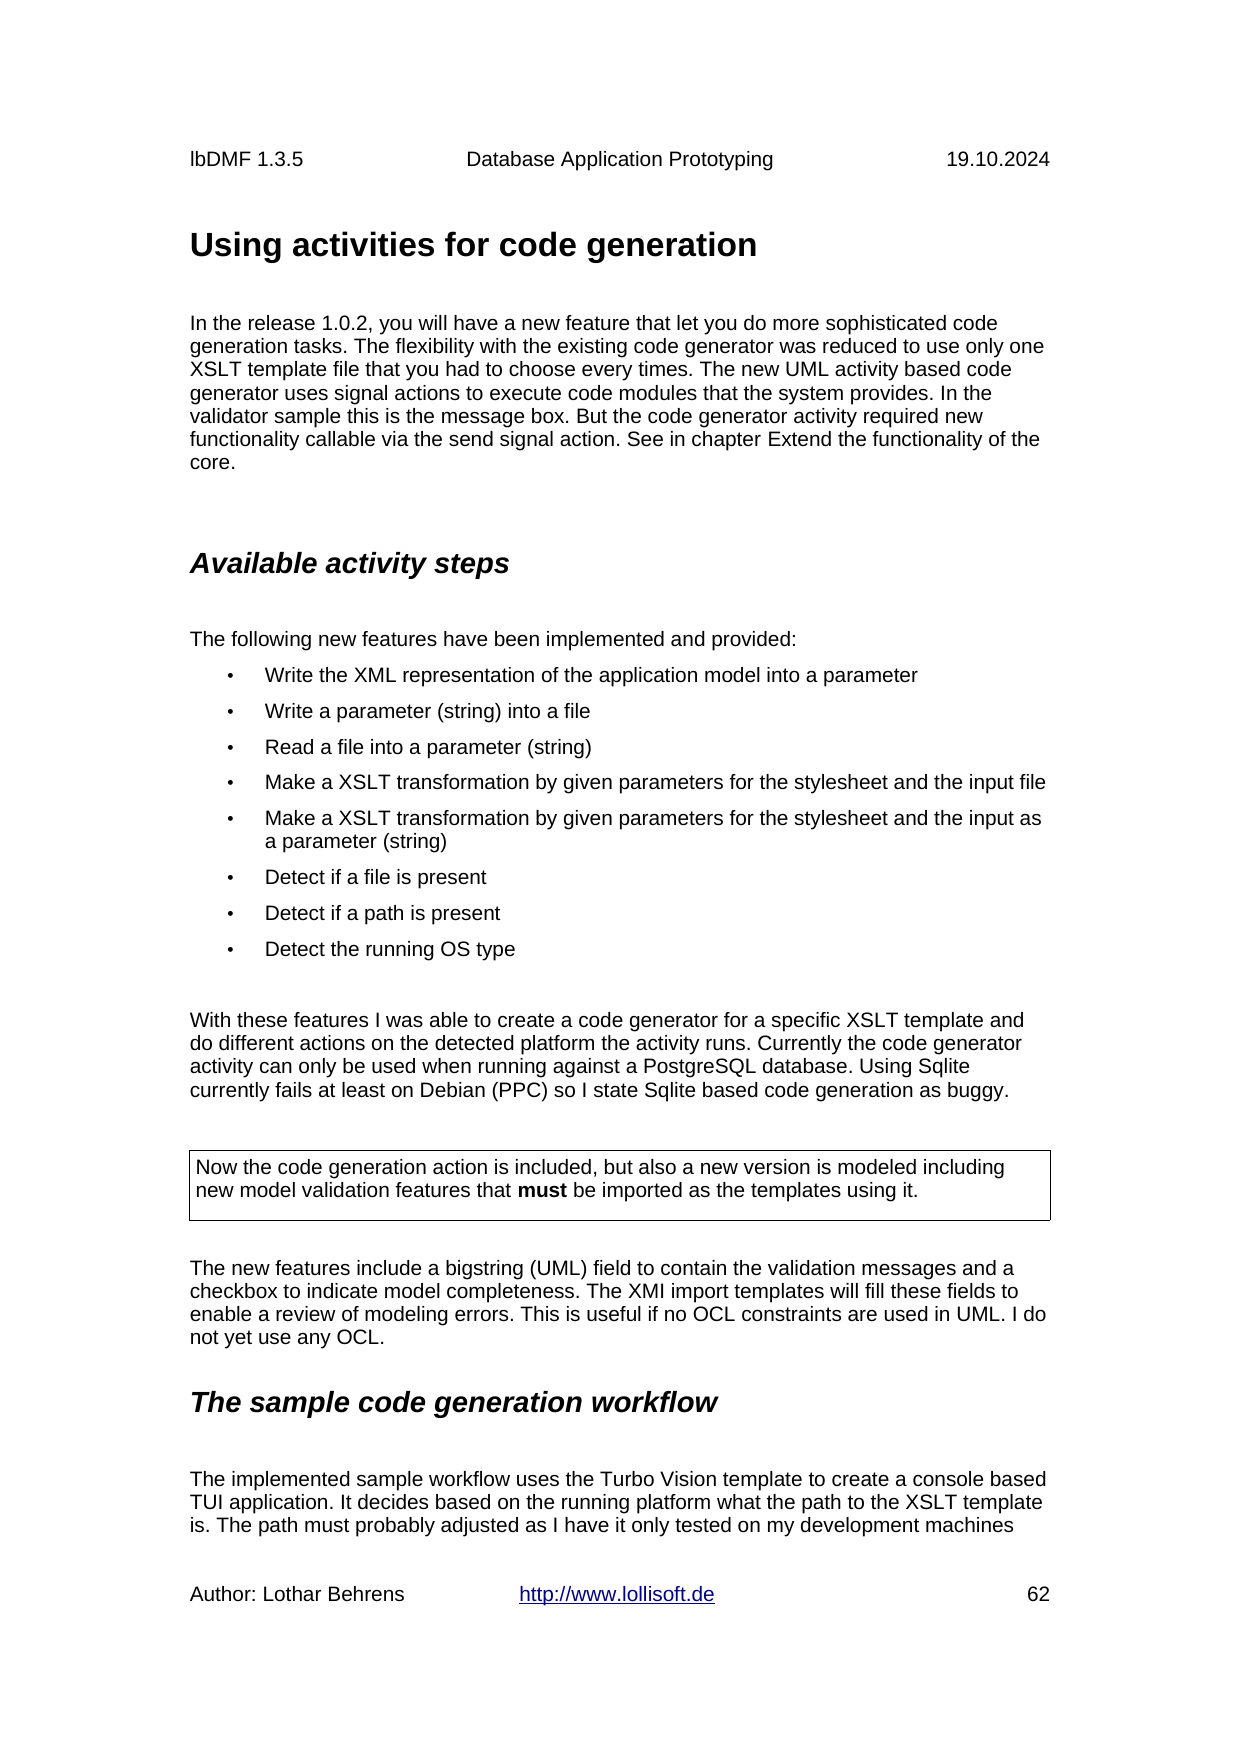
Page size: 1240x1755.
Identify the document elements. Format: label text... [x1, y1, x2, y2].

list Make a XSLT transformation by given parameters for the stylesheet and the input file [227, 771, 1050, 794]
text The implemented sample workflow uses the Turbo Vision template to create a console based TUI application. It decides based on the running platform what the path to the XSLT template is. The path must probably adjusted as I have it only tested on my development machines [189, 1467, 1050, 1537]
table_header Now the code generation action is included, but also a new version is modeled including new model validation features that must be imported as the templates using it. [190, 1151, 1050, 1220]
list Detect the running OS type [227, 937, 1050, 960]
list Make a XSLT transformation by given parameters for the stylesheet and the input as a parameter (string) [227, 807, 1050, 853]
list Detect if a file is present [227, 866, 1050, 889]
subtitle The sample code generation workflow [189, 1386, 1050, 1419]
list Write a parameter (string) into a file [227, 699, 1050, 723]
text The new features include a bigstring (UML) field to contain the validation messages and a checkbox to indicate model completeness. The XMI import templates will fill these fields to enable a review of modeling errors. This is useful if no OCL constraints are used in UML. I do not yet use any OCL. [189, 1256, 1050, 1349]
list Detect if a path is present [227, 901, 1050, 924]
subtitle Using activities for code generation [189, 226, 1050, 263]
subtitle Available activity steps [189, 547, 1050, 580]
text In the release 1.0.2, you will have a new feature that let you do more sophisticated code generation tasks. The flexibility with the existing code generator was reduced to use only one XSLT template file that you had to choose every times. The new UML activity based code generator uses signal actions to execute code modules that the system provides. In the validator sample this is the message box. But the code generator activity required new functionality callable via the send signal action. See in chapter Extend the functionality of the core. [189, 311, 1050, 474]
text With these features I was able to create a code generator for a specific XSLT template and do different actions on the detected platform the activity runs. Currently the code generator activity can only be used when running against a PostgreSQL database. Using Sqlite currently fails at least on Debian (PPC) so I state Sqlite based code generation as buggy. [189, 1008, 1050, 1101]
list Read a file into a parameter (string) [227, 735, 1050, 758]
text The following new features have been implemented and provided: [189, 628, 1050, 651]
list Write the XML representation of the application model into a parameter [227, 664, 1050, 687]
